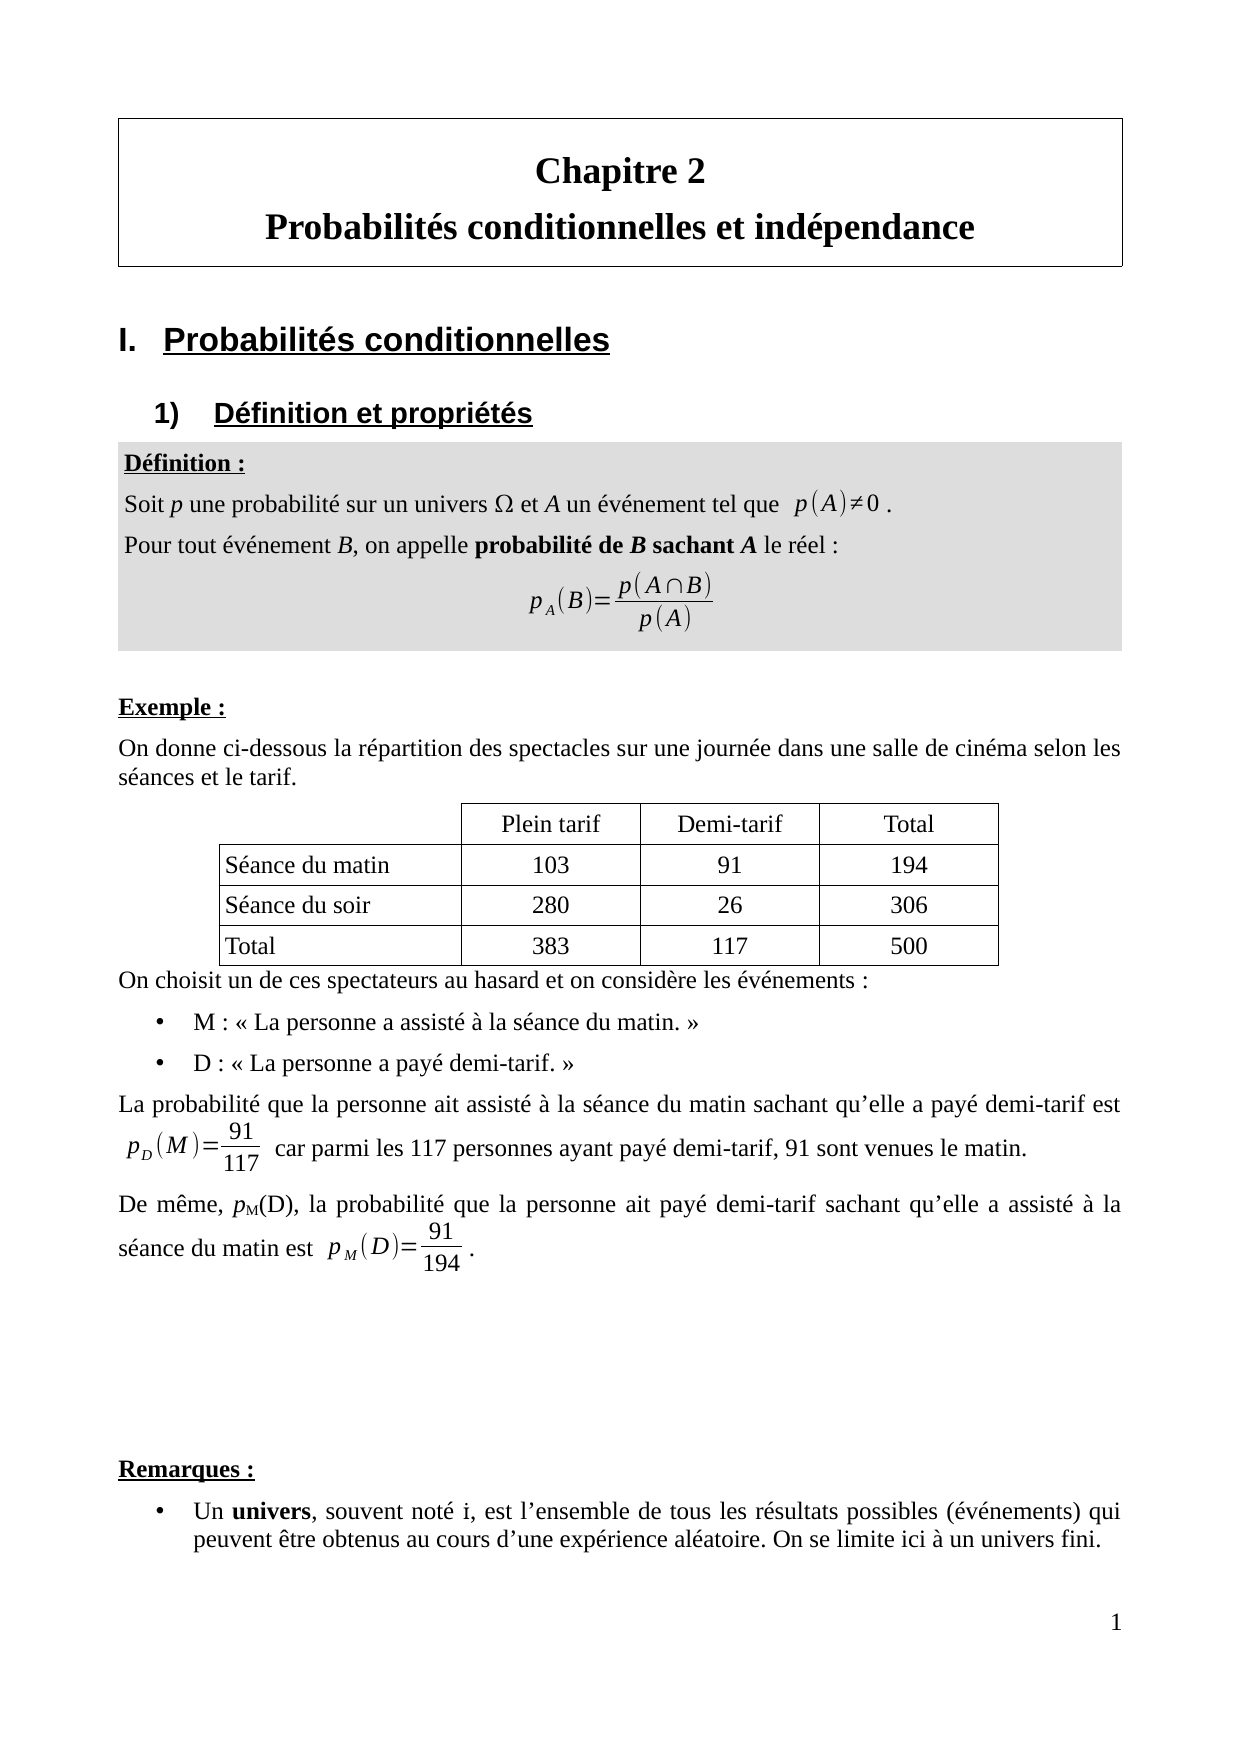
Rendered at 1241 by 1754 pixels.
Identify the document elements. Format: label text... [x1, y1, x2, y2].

text Remarques : [118, 1454, 1122, 1483]
table_cell 194 [820, 845, 998, 885]
table_header Plein tarif [462, 804, 640, 843]
table_cell Séance du soir [220, 886, 461, 925]
list Un univers, souvent noté , est l’ensemble de tous les résultats possibles (événements) qui peuvent être obtenus au cours d’une expérience aléatoire. On se limite ici à un univers fini. [156, 1496, 1122, 1553]
table_cell 500 [820, 926, 998, 965]
table_header Demi-tarif [641, 804, 819, 843]
table_cell 306 [820, 886, 998, 925]
text On donne ci-dessous la répartition des spectacles sur une journée dans une salle de cinéma selon les séances et le tarif. [118, 733, 1122, 791]
subtitle Probabilités conditionnelles [118, 320, 1122, 358]
table_header [219, 803, 461, 843]
table_cell Séance du matin [220, 845, 461, 885]
list M : « La personne a assisté à la séance du matin. » [156, 1007, 1122, 1035]
table_header Total [820, 804, 998, 843]
table_header Chapitre 2 Probabilités conditionnelles et indépendance [119, 119, 1122, 266]
table_cell 117 [641, 926, 819, 965]
text Exemple : [118, 692, 1122, 721]
text La probabilité que la personne ait assisté à la séance du matin sachant qu’elle a payé demi-tarif est car parmi les 117 personnes ayant payé demi-tarif, 91 sont venues le matin. [118, 1089, 1122, 1177]
text On choisit un de ces spectateurs au hasard et on considère les événements : [118, 965, 1122, 994]
table_cell 91 [641, 845, 819, 885]
text De même, pM(D), la probabilité que la personne ait payé demi-tarif sachant qu’elle a assisté à la séance du matin est . [118, 1189, 1122, 1277]
list D : « La personne a payé demi-tarif. » [156, 1048, 1122, 1077]
table_cell 26 [641, 886, 819, 925]
subtitle Définition et propriétés [153, 396, 1122, 429]
table_cell 103 [462, 845, 640, 885]
table_cell 280 [462, 886, 640, 925]
table_cell 383 [462, 926, 640, 965]
table_cell Total [220, 926, 461, 965]
table_header Définition : Soit p une probabilité sur un univers  et A un événement tel que . Pour tout événement B, on appelle probabilité de B sachant A le réel : [118, 442, 1122, 651]
